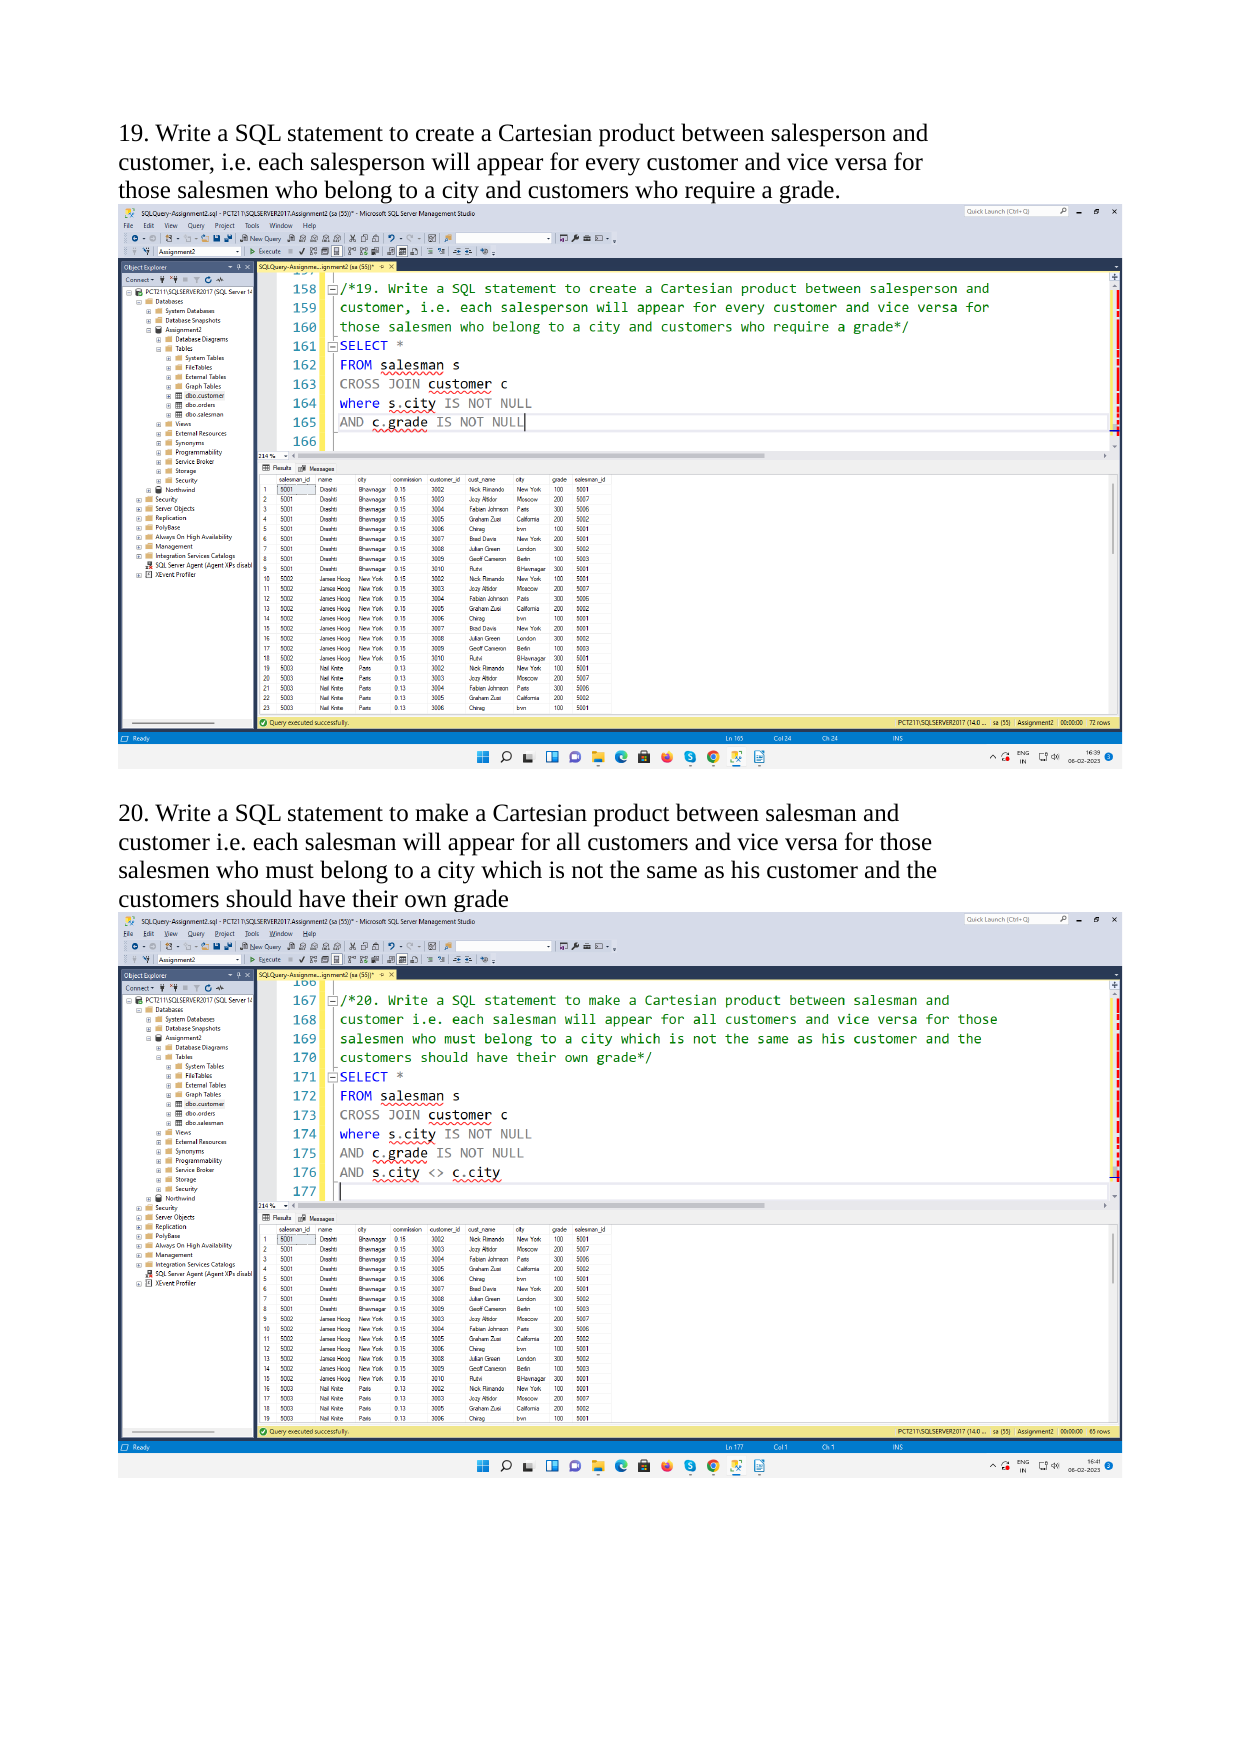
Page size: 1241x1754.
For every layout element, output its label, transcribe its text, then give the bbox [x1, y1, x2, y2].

text 20. Write a SQL statement to make a Cartesian product between salesman and [118, 798, 1122, 827]
picture [118, 912, 1123, 1478]
text 19. Write a SQL statement to create a Cartesian product between salesperson and [118, 118, 1122, 147]
text salesmen who must belong to a city which is not the same as his customer and the [118, 855, 1122, 884]
text customer i.e. each salesman will appear for all customers and vice versa for those [118, 827, 1122, 855]
text customer, i.e. each salesperson will appear for every customer and vice versa for [118, 147, 1122, 176]
text customers should have their own grade [118, 884, 1122, 912]
picture [118, 204, 1123, 769]
text those salesmen who belong to a city and customers who require a grade. [118, 176, 1122, 204]
